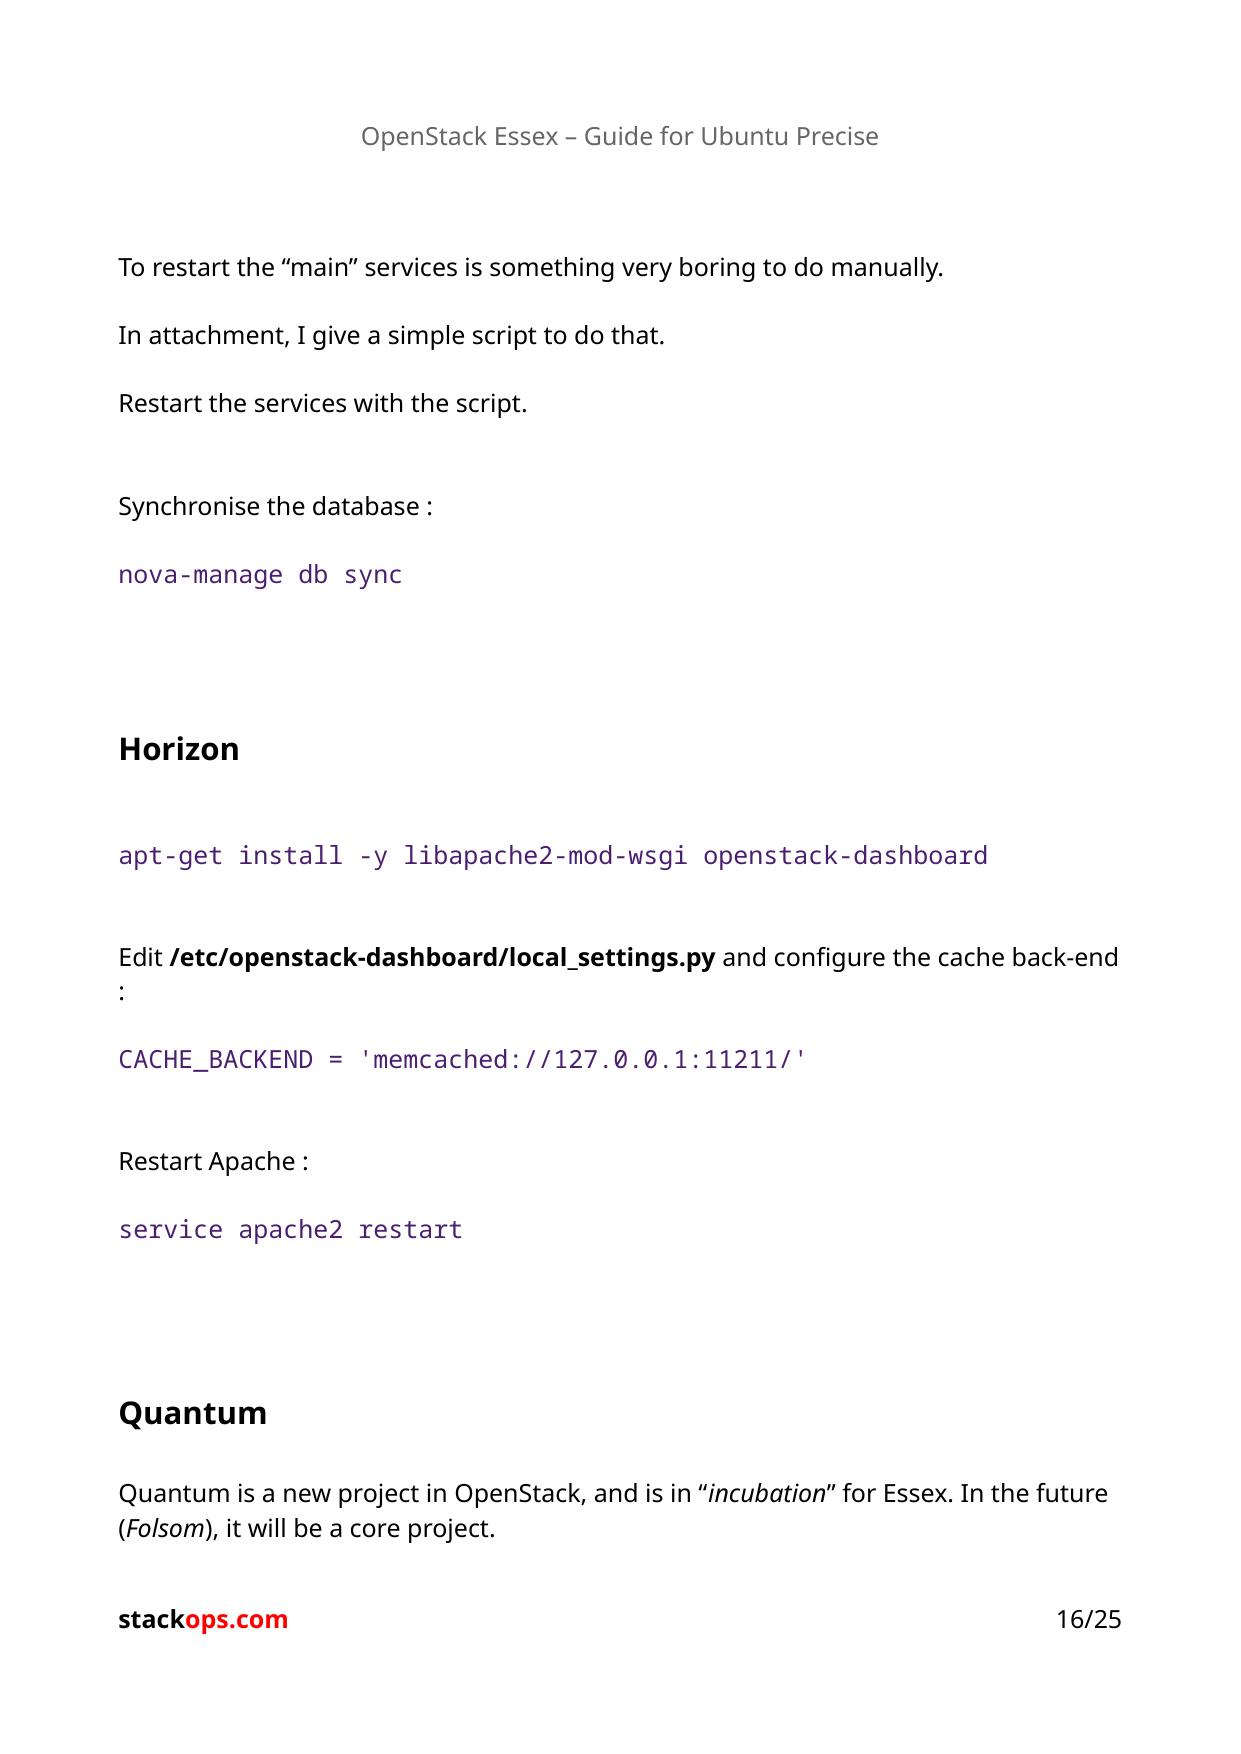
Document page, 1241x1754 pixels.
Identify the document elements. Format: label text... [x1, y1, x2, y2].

text To restart the “main” services is something very boring to do manually. [118, 250, 1122, 284]
text Quantum [118, 1391, 1122, 1433]
text CACHE_BACKEND = 'memcached://127.0.0.1:11211/' [118, 1042, 1122, 1076]
text Horizon [118, 727, 1122, 769]
text apt-get install -y libapache2-mod-wsgi openstack-dashboard [118, 837, 1122, 871]
text Restart Apache : [118, 1144, 1122, 1178]
text Edit /etc/openstack-dashboard/local_settings.py and configure the cache back-end : [118, 939, 1122, 1008]
text Quantum is a new project in OpenStack, and is in “incubation” for Essex. In the future (Folsom), it will be a core project. [118, 1476, 1122, 1544]
text In attachment, I give a simple script to do that. [118, 318, 1122, 352]
text Synchronise the database : [118, 488, 1122, 522]
text service apache2 restart [118, 1212, 1122, 1246]
text Restart the services with the script. [118, 386, 1122, 420]
text nova-manage db sync [118, 556, 1122, 590]
